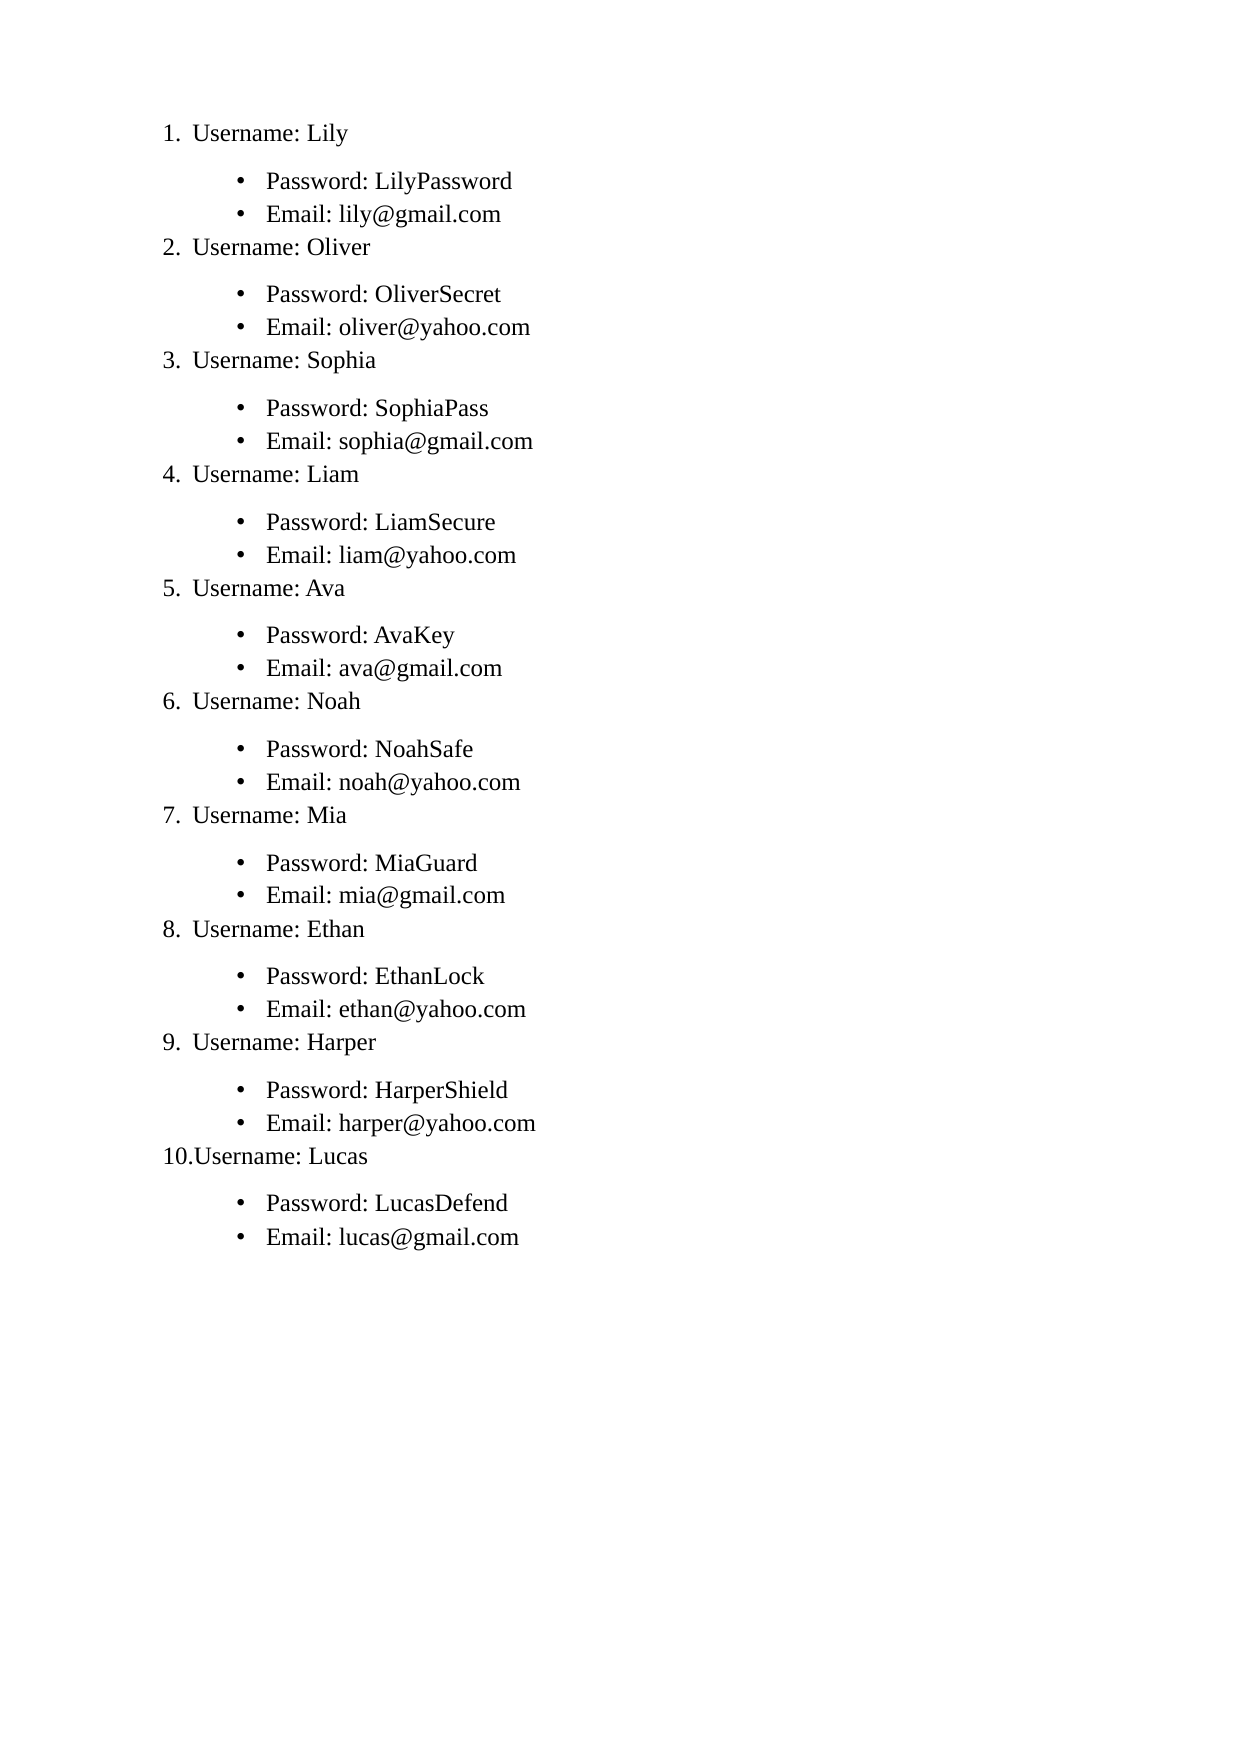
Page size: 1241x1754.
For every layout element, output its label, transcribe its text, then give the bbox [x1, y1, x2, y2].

list Password: EthanLock [236, 961, 1122, 990]
list Password: LiamSecure [236, 507, 1122, 535]
list Username: Ava [162, 573, 1122, 601]
list Username: Liam [162, 459, 1122, 488]
list Email: harper@yahoo.com [236, 1108, 1122, 1137]
list Email: mia@gmail.com [236, 881, 1122, 909]
list Username: Lucas [162, 1141, 1122, 1170]
list Username: Noah [162, 686, 1122, 715]
list Email: liam@yahoo.com [236, 540, 1122, 568]
list Password: AvaKey [236, 620, 1122, 649]
list Password: LucasDefend [236, 1188, 1122, 1217]
list Username: Mia [162, 800, 1122, 829]
list Username: Oliver [162, 232, 1122, 261]
list Password: LilyPassword [236, 166, 1122, 194]
list Username: Harper [162, 1027, 1122, 1056]
list Username: Ethan [162, 914, 1122, 942]
list Password: OliverSecret [236, 279, 1122, 308]
list Email: lily@gmail.com [236, 199, 1122, 227]
list Password: MiaGuard [236, 848, 1122, 876]
list Username: Lily [162, 118, 1122, 147]
list Username: Sophia [162, 345, 1122, 374]
list Email: noah@yahoo.com [236, 767, 1122, 796]
list Password: HarperShield [236, 1075, 1122, 1104]
list Password: SophiaPass [236, 393, 1122, 422]
list Password: NoahSafe [236, 734, 1122, 763]
list Email: ava@gmail.com [236, 653, 1122, 682]
list Email: ethan@yahoo.com [236, 994, 1122, 1023]
list Email: sophia@gmail.com [236, 426, 1122, 455]
list Email: oliver@yahoo.com [236, 312, 1122, 341]
list Email: lucas@gmail.com [236, 1222, 1122, 1250]
